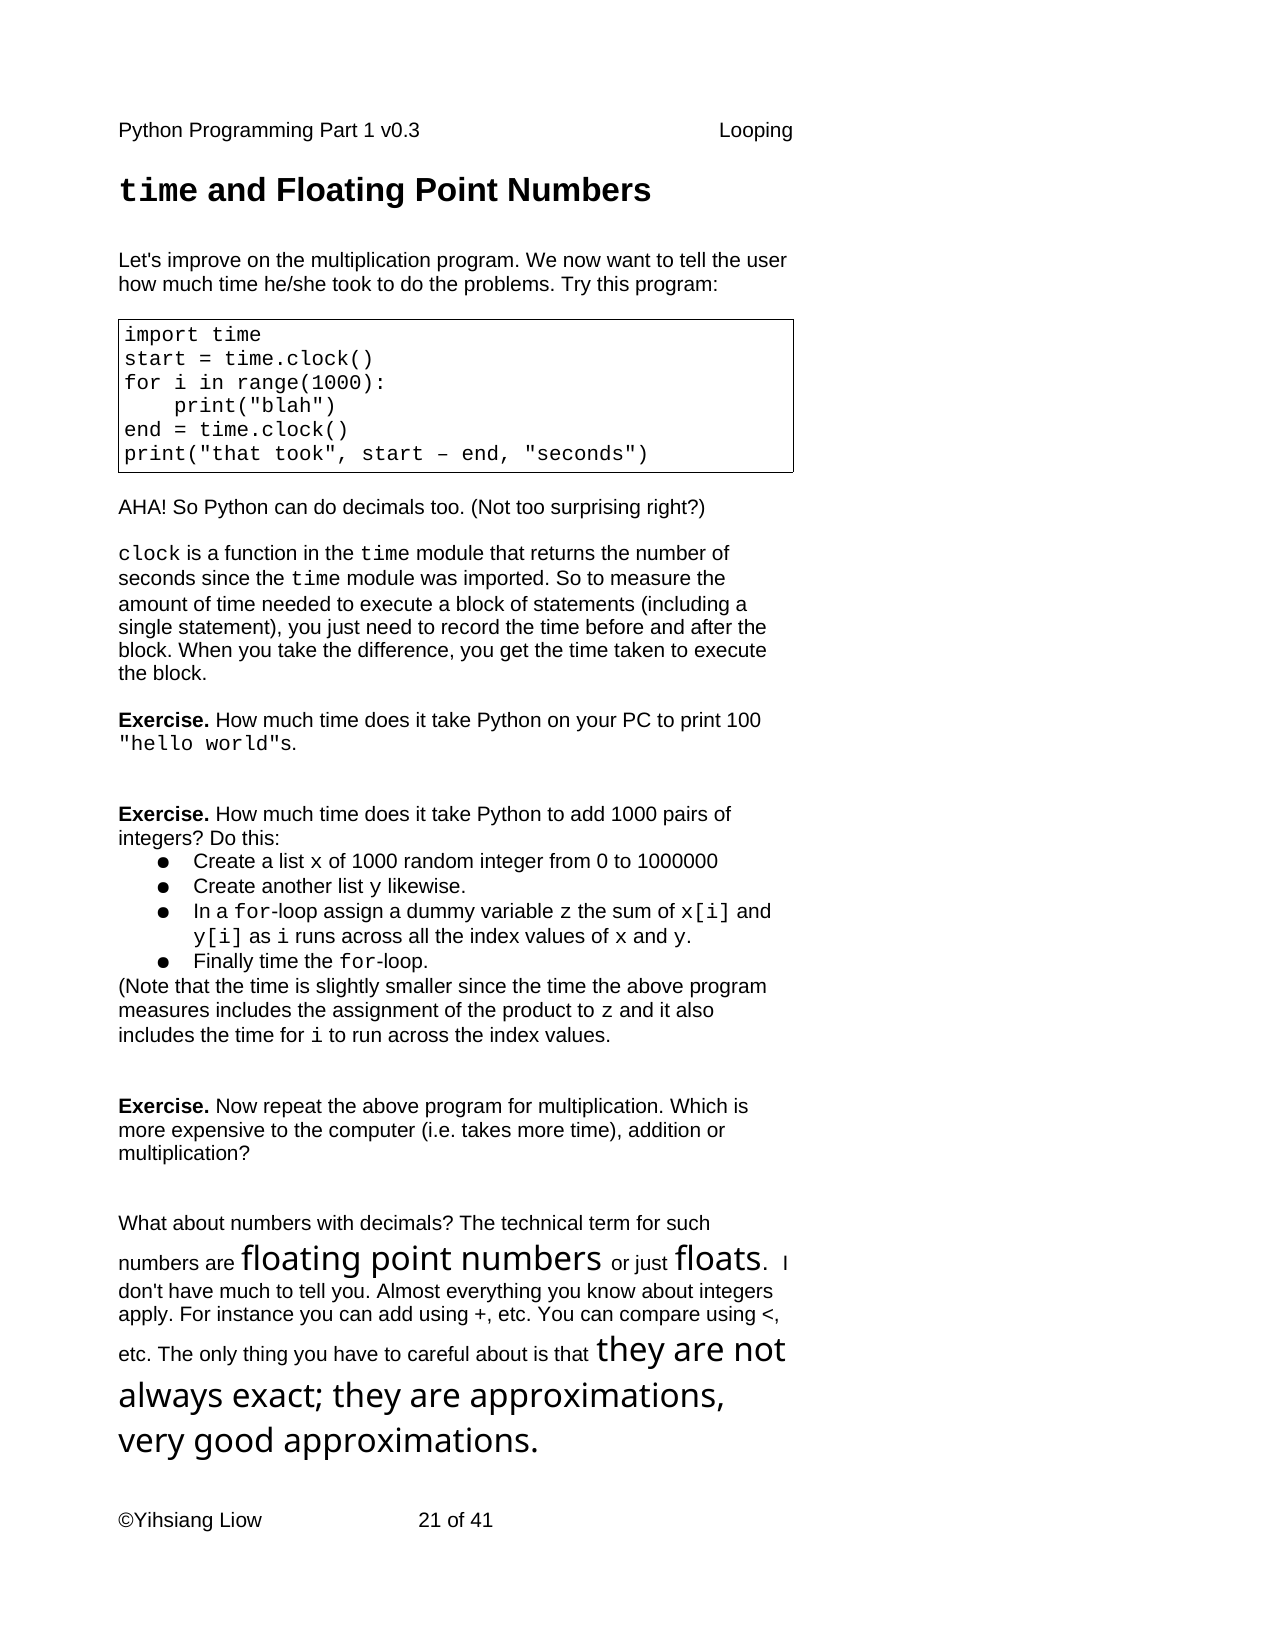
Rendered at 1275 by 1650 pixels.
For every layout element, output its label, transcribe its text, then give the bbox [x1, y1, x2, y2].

text Exercise. Now repeat the above program for multiplication. Which is more expensive to the computer (i.e. takes more time), addition or multiplication? [118, 1095, 793, 1164]
text Exercise. How much time does it take Python on your PC to print 100 "hello world"s. [118, 708, 793, 757]
list Create a list x of 1000 random integer from 0 to 1000000 [156, 849, 793, 874]
text Exercise. How much time does it take Python to add 1000 pairs of integers? Do this: [118, 803, 793, 849]
text time and Floating Point Numbers [118, 171, 793, 211]
list Finally time the for-loop. [156, 950, 793, 975]
text AHA! So Python can do decimals too. (Not too surprising right?) [118, 495, 793, 519]
table_header import time start = time.clock() for i in range(1000): print("blah") end = time.clock() print("that took", start – end, "seconds") [119, 320, 793, 472]
text Let's improve on the multiplication program. We now want to tell the user how much time he/she took to do the problems. Try this program: [118, 249, 793, 295]
list Create another list y likewise. [156, 874, 793, 900]
text What about numbers with decimals? The technical term for such numbers are floating point numbers or just floats. I don't have much to tell you. Almost everything you know about integers apply. For instance you can add using +, etc. You can compare using <, etc. The only thing you have to careful about is that they are not always exact; they are approximations, very good approximations. [118, 1211, 793, 1462]
text clock is a function in the time module that returns the number of seconds since the time module was imported. So to measure the amount of time needed to execute a block of statements (including a single statement), you just need to record the time before and after the block. When you take the difference, you get the time taken to execute the block. [118, 542, 793, 685]
list In a for-loop assign a dummy variable z the sum of x[i] and y[i] as i runs across all the index values of x and y. [156, 900, 793, 950]
text (Note that the time is slightly smaller since the time the above program measures includes the assignment of the product to z and it also includes the time for i to run across the index values. [118, 975, 793, 1048]
